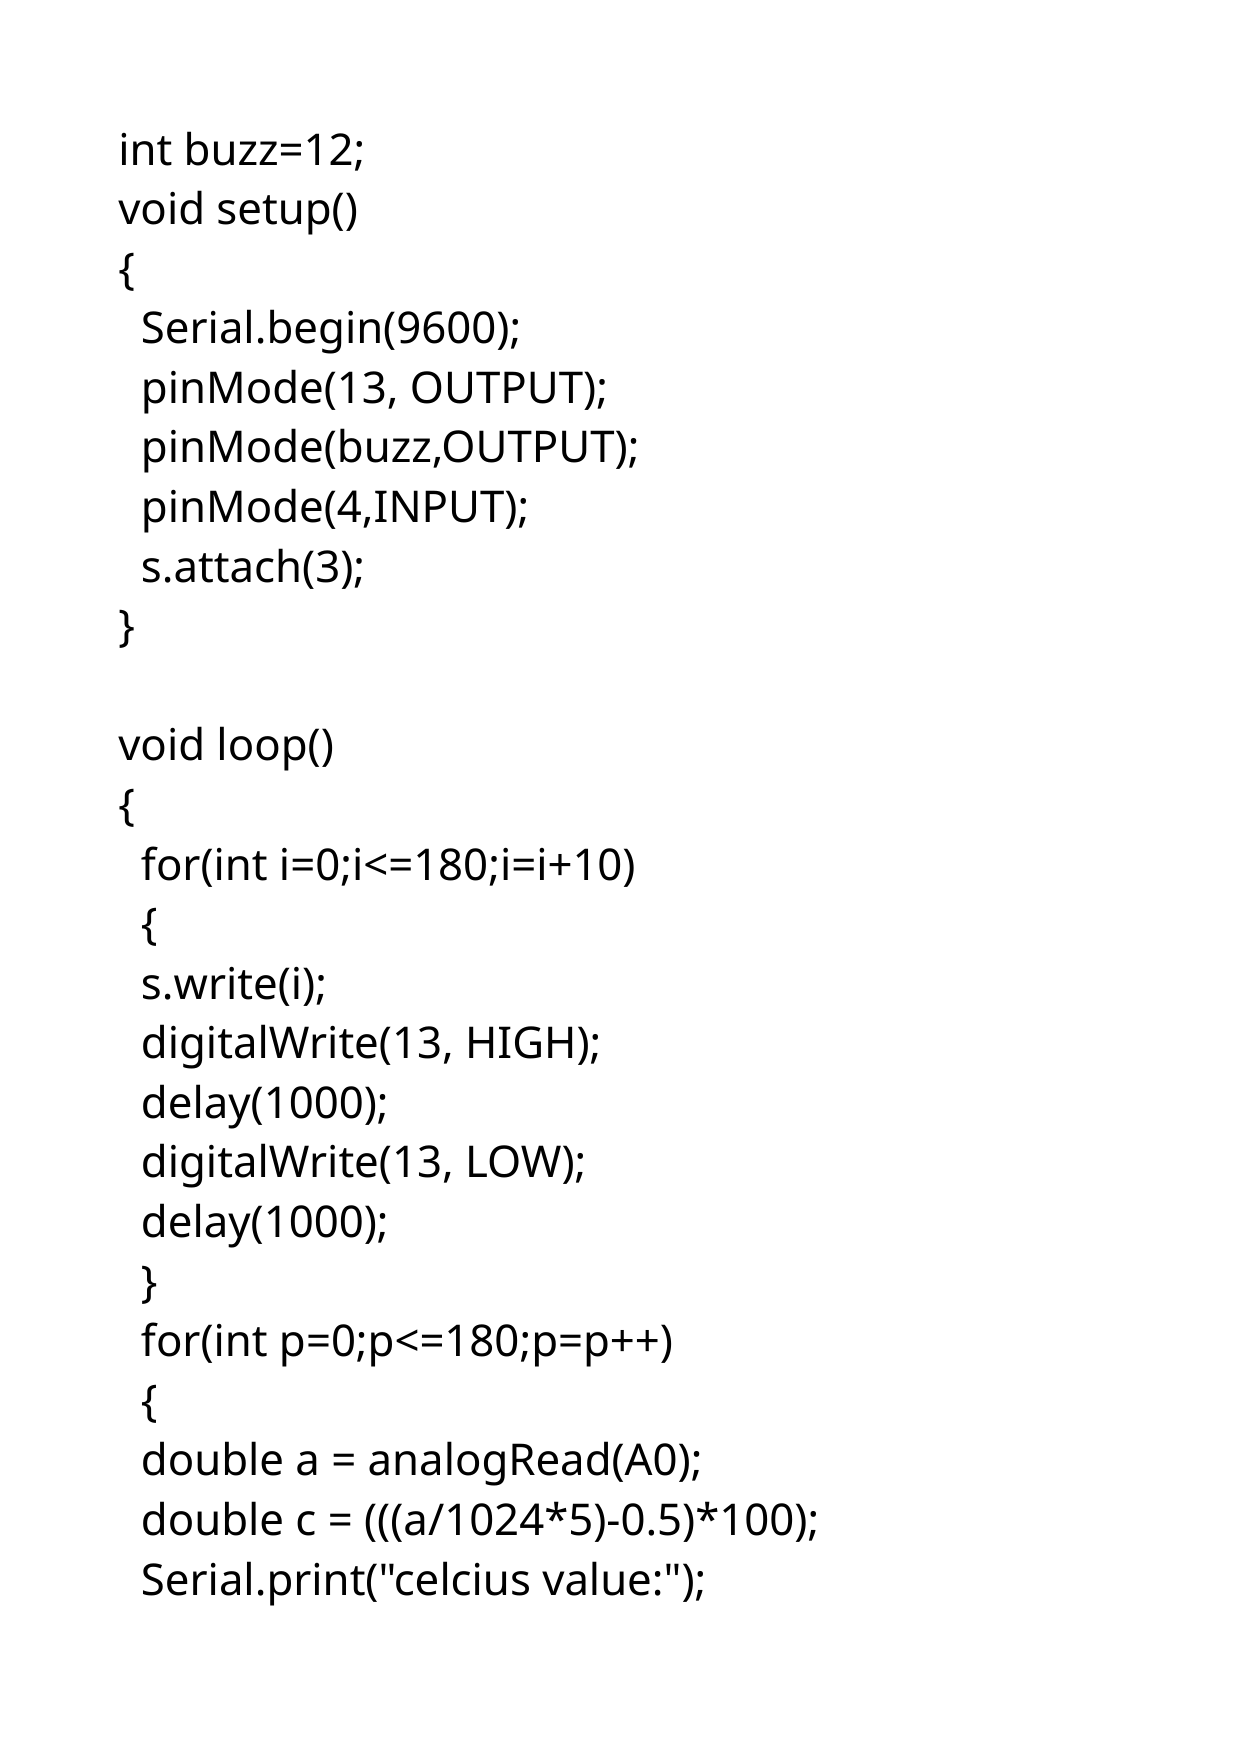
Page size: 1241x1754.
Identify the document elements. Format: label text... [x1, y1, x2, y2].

text { [118, 237, 1122, 297]
text double a = analogRead(A0); [118, 1429, 1122, 1488]
text s.write(i); [118, 952, 1122, 1012]
text pinMode(buzz,OUTPUT); [118, 416, 1122, 476]
text int buzz=12; [118, 118, 1122, 178]
text Serial.print("celcius value:"); [118, 1548, 1122, 1608]
text pinMode(13, OUTPUT); [118, 356, 1122, 416]
text } [118, 1250, 1122, 1310]
text { [118, 893, 1122, 952]
text void loop() [118, 714, 1122, 773]
text digitalWrite(13, LOW); [118, 1131, 1122, 1191]
text { [118, 773, 1122, 833]
text pinMode(4,INPUT); [118, 476, 1122, 535]
text s.attach(3); [118, 535, 1122, 595]
text delay(1000); [118, 1191, 1122, 1250]
text delay(1000); [118, 1071, 1122, 1131]
text } [118, 595, 1122, 654]
text for(int i=0;i<=180;i=i+10) [118, 833, 1122, 893]
text { [118, 1369, 1122, 1429]
text for(int p=0;p<=180;p=p++) [118, 1310, 1122, 1369]
text digitalWrite(13, HIGH); [118, 1012, 1122, 1071]
text void setup() [118, 178, 1122, 237]
text double c = (((a/1024*5)-0.5)*100); [118, 1488, 1122, 1548]
text Serial.begin(9600); [118, 297, 1122, 356]
